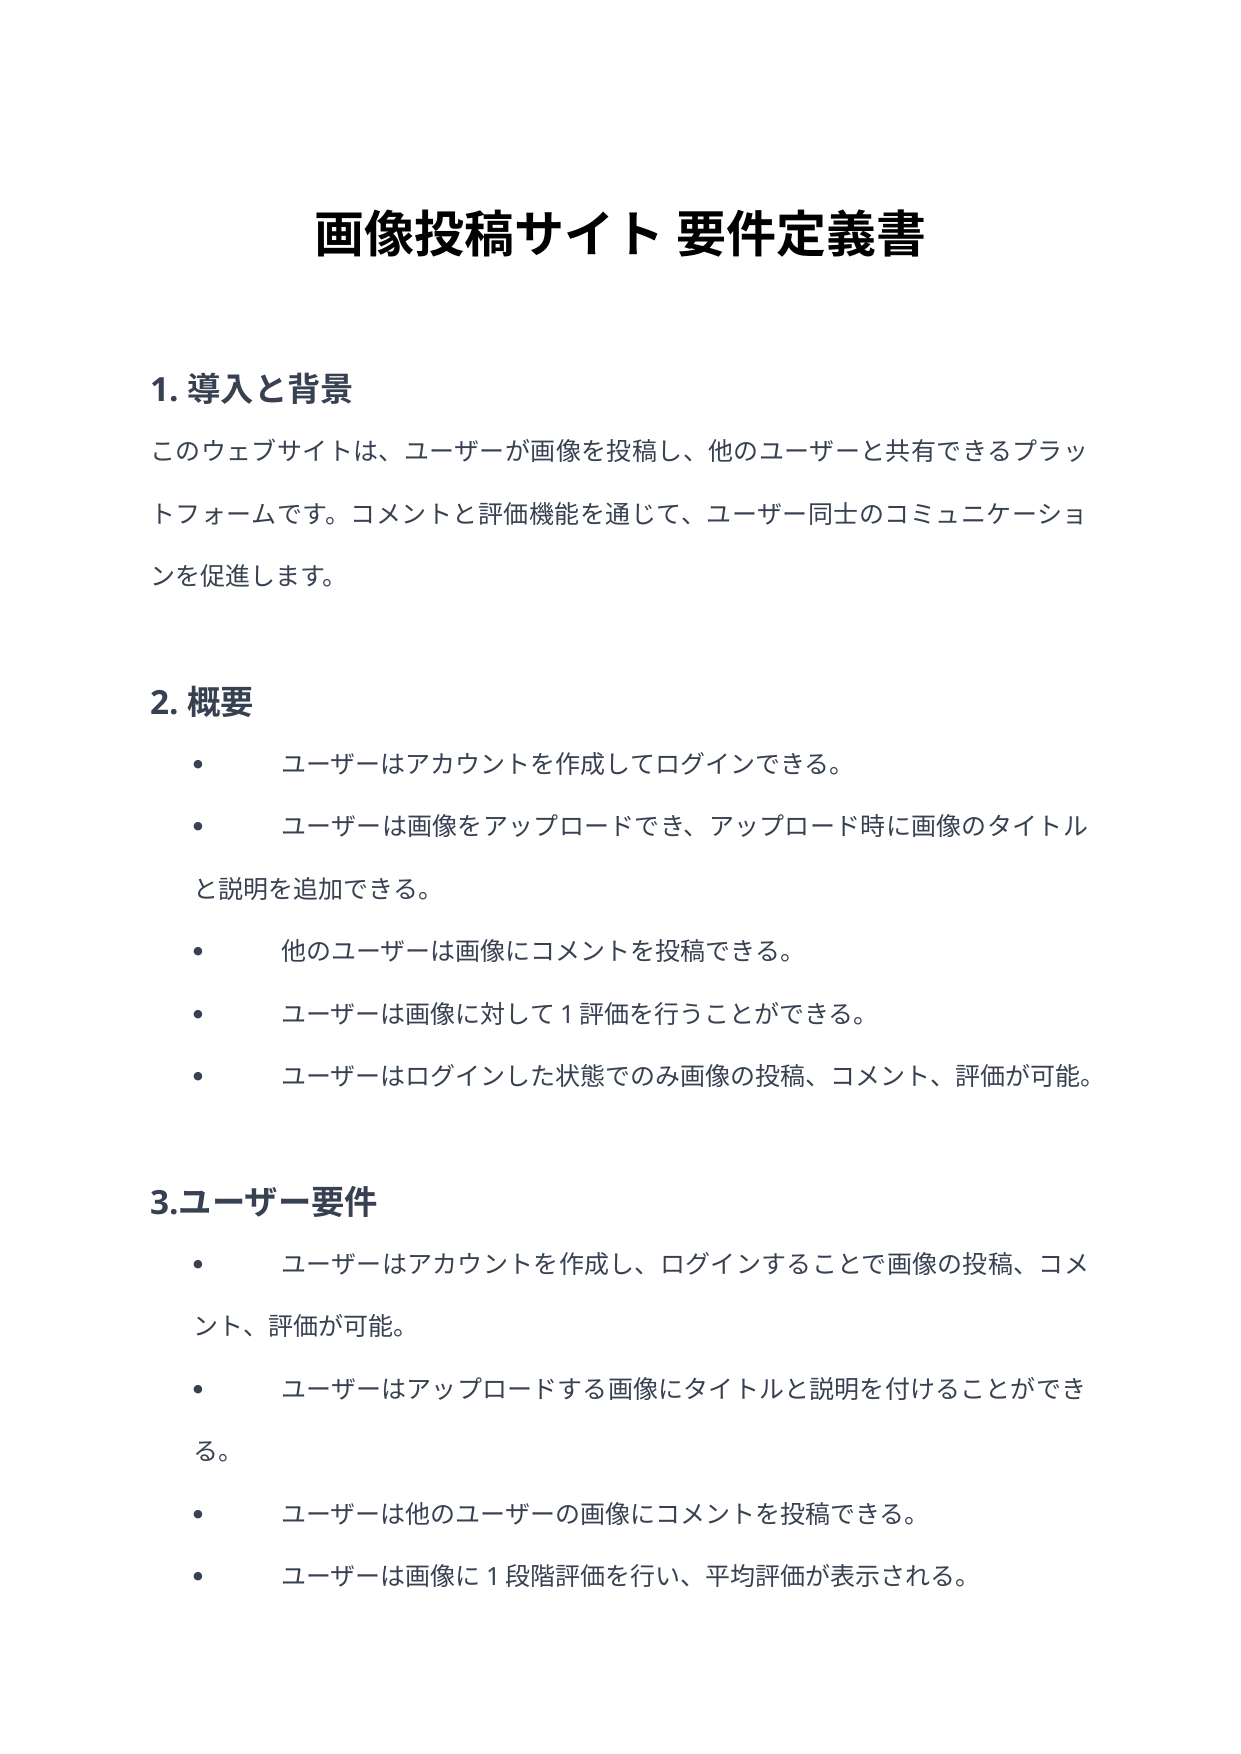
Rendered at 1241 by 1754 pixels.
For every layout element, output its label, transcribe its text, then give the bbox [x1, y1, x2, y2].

list ユーザーは画像をアップロードでき、アップロード時に画像のタイトルと説明を追加できる。 [194, 783, 1090, 908]
list ユーザーは画像に対して1評価を行うことができる。 [194, 971, 1090, 1033]
list ユーザーは他のユーザーの画像にコメントを投稿できる。 [194, 1471, 1090, 1533]
text 2. 概要 [150, 658, 1090, 721]
list ユーザーはアップロードする画像にタイトルと説明を付けることができる。 [194, 1346, 1090, 1471]
list ユーザーはアカウントを作成してログインできる。 [194, 721, 1090, 783]
list 他のユーザーは画像にコメントを投稿できる。 [194, 908, 1090, 971]
subtitle 画像投稿サイト 要件定義書 [150, 158, 1090, 283]
text 1. 導入と背景 [150, 346, 1090, 408]
list ユーザーは画像に1段階評価を行い、平均評価が表示される。 [194, 1533, 1090, 1596]
text 3.ユーザー要件 [150, 1158, 1090, 1221]
text このウェブサイトは、ユーザーが画像を投稿し、他のユーザーと共有できるプラットフォームです。コメントと評価機能を通じて、ユーザー同士のコミュニケーションを促進します。 [150, 408, 1090, 596]
list ユーザーはログインした状態でのみ画像の投稿、コメント、評価が可能。 [194, 1033, 1090, 1096]
list ユーザーはアカウントを作成し、ログインすることで画像の投稿、コメント、評価が可能。 [194, 1221, 1090, 1346]
